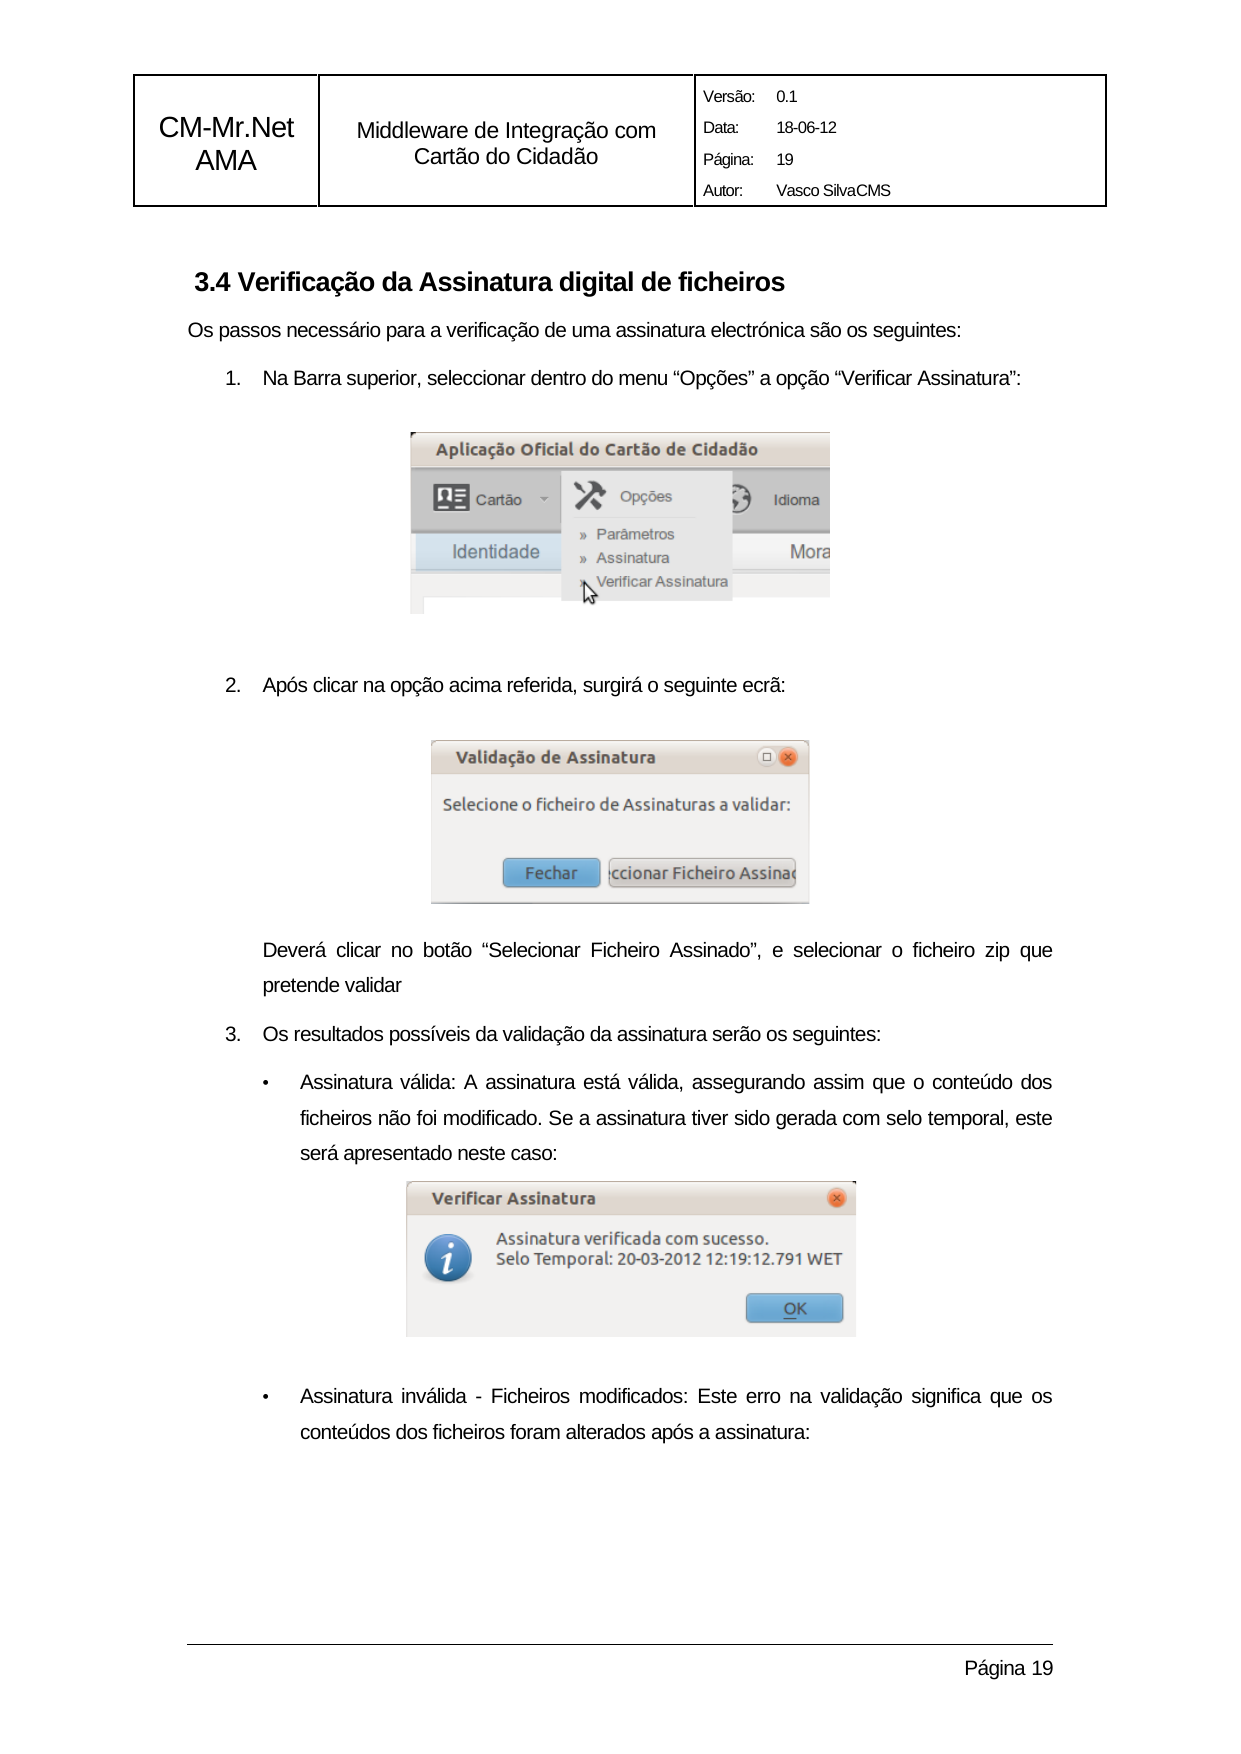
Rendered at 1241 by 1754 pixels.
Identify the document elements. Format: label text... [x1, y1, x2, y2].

list Assinatura inválida - Ficheiros modificados: Este erro na validação significa que os conteúdos dos ficheiros foram alterados após a assinatura: [262, 1385, 1053, 1549]
picture [406, 1181, 857, 1337]
picture [431, 740, 810, 904]
list Na Barra superior, seleccionar dentro do menu “Opções” a opção “Verificar Assinatura”: [225, 367, 1053, 390]
subtitle Verificação da Assinatura digital de ficheiros [187, 267, 1053, 297]
text Os passos necessário para a verificação de uma assinatura electrónica são os seguintes: [187, 318, 1053, 342]
list Assinatura válida: A assinatura está válida, assegurando assim que o conteúdo dos ficheiros não foi modificado. Se a assinatura tiver sido gerada com selo temporal, este será apresentado neste caso: [262, 1071, 1053, 1360]
picture [410, 432, 830, 614]
list Os resultados possíveis da validação da assinatura serão os seguintes: [225, 1022, 1053, 1046]
list Após clicar na opção acima referida, surgirá o seguinte ecrã: Deverá clicar no botão “Selecionar Ficheiro Assinado”, e selecionar o ficheiro zip que pretende validar [225, 673, 1053, 997]
